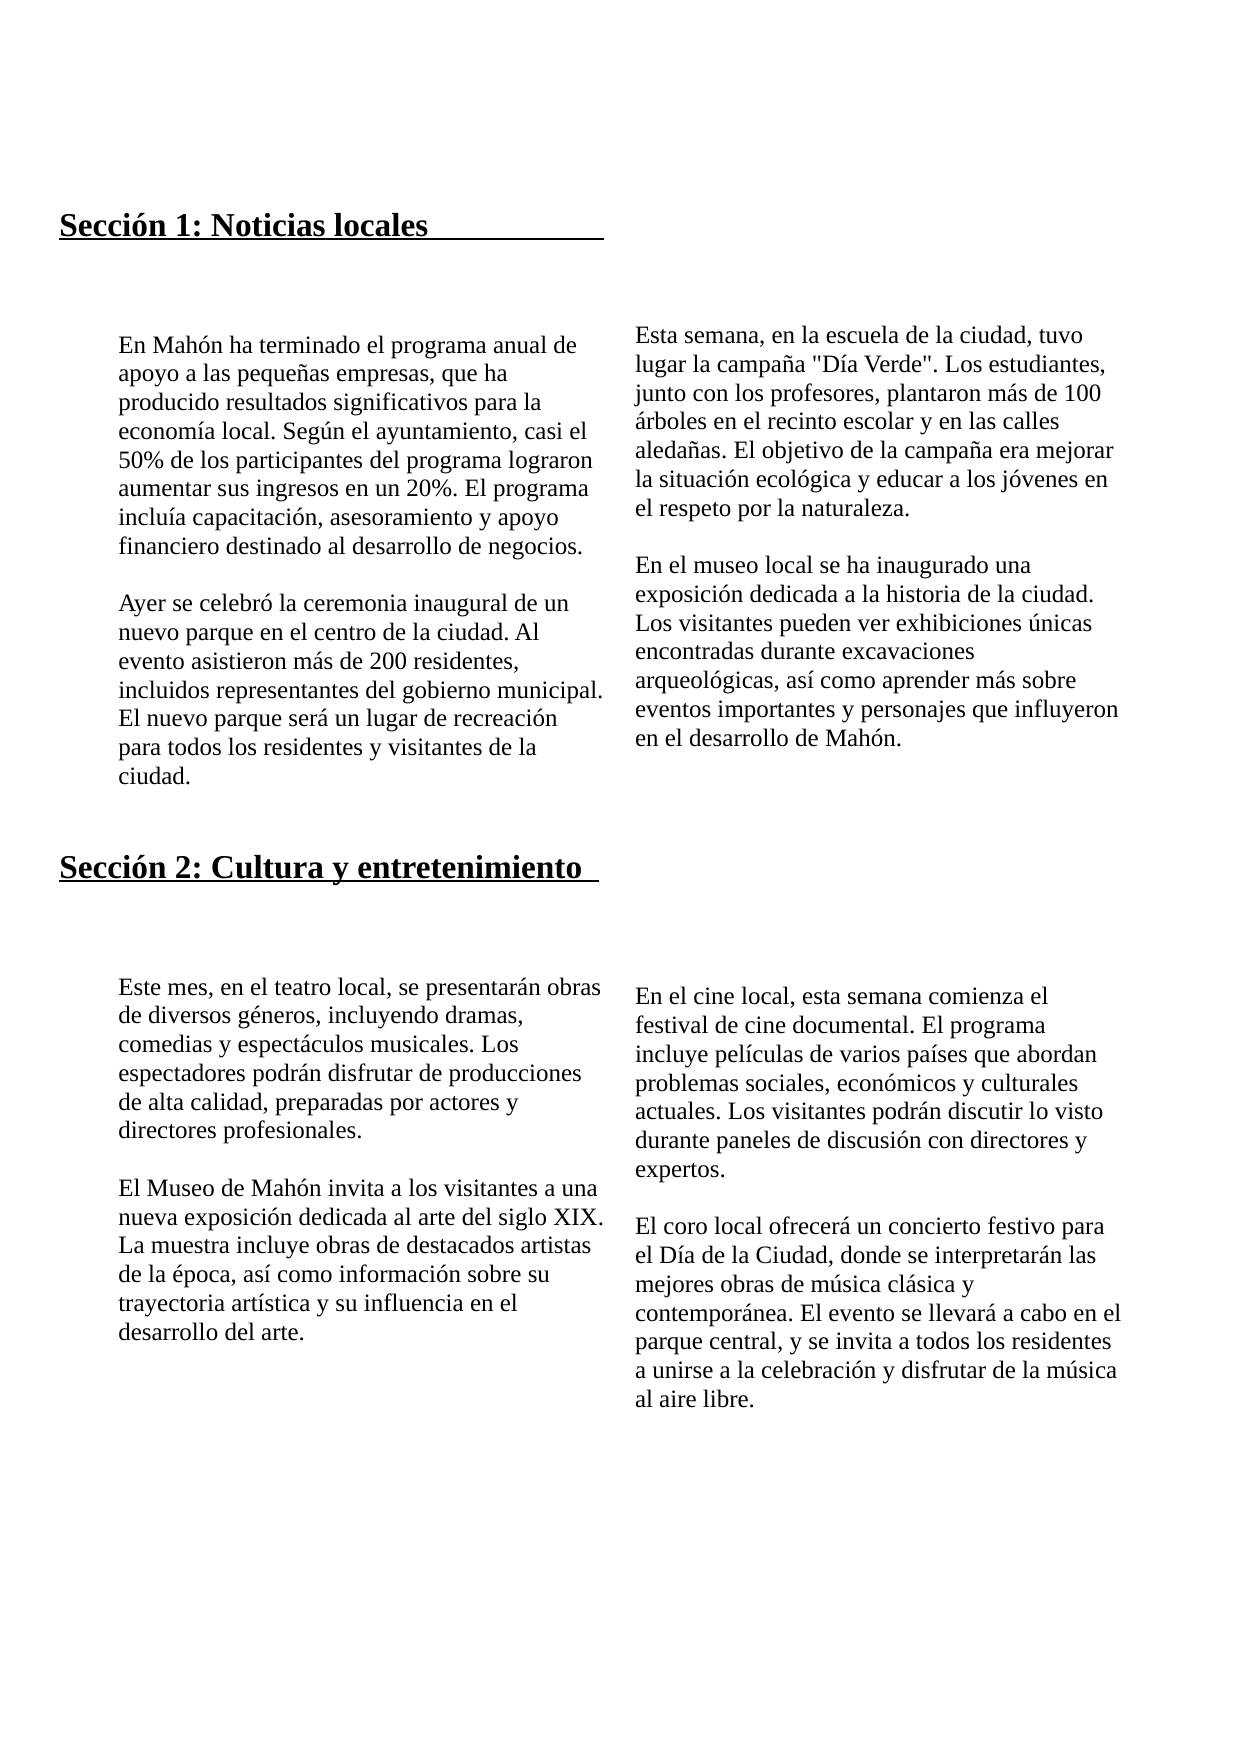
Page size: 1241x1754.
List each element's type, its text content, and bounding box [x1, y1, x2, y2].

text En el museo local se ha inaugurado una exposición dedicada a la historia de la ciudad. Los visitantes pueden ver exhibiciones únicas encontradas durante excavaciones arqueológicas, así como aprender más sobre eventos importantes y personajes que influyeron en el desarrollo de Mahón. [635, 550, 1122, 751]
text Este mes, en el teatro local, se presentarán obras de diversos géneros, incluyendo dramas, comedias y espectáculos musicales. Los espectadores podrán disfrutar de producciones de alta calidad, preparadas por actores y directores profesionales. [118, 972, 605, 1144]
text Sección 2: Cultura y entretenimiento [59, 847, 605, 886]
text En el cine local, esta semana comienza el festival de cine documental. El programa incluye películas de varios países que abordan problemas sociales, económicos y culturales actuales. Los visitantes podrán discutir lo visto durante paneles de discusión con directores y expertos. [635, 981, 1122, 1183]
text El Museo de Mahón invita a los visitantes a una nueva exposición dedicada al arte del siglo XIX. La muestra incluye obras de destacados artistas de la época, así como información sobre su trayectoria artística y su influencia en el desarrollo del arte. [118, 1173, 605, 1346]
text El coro local ofrecerá un concierto festivo para el Día de la Ciudad, donde se interpretarán las mejores obras de música clásica y contemporánea. El evento se llevará a cabo en el parque central, y se invita a todos los residentes a unirse a la celebración y disfrutar de la música al aire libre. [635, 1211, 1122, 1413]
text Sección 1: Noticias locales [59, 205, 605, 243]
text Esta semana, en la escuela de la ciudad, tuvo lugar la campaña "Día Verde". Los estudiantes, junto con los profesores, plantaron más de 100 árboles en el recinto escolar y en las calles aledañas. El objetivo de la campaña era mejorar la situación ecológica y educar a los jóvenes en el respeto por la naturaleza. [635, 320, 1122, 521]
text Ayer se celebró la ceremonia inaugural de un nuevo parque en el centro de la ciudad. Al evento asistieron más de 200 residentes, incluidos representantes del gobierno municipal. El nuevo parque será un lugar de recreación para todos los residentes y visitantes de la ciudad. [118, 588, 605, 790]
text En Mahón ha terminado el programa anual de apoyo a las pequeñas empresas, que ha producido resultados significativos para la economía local. Según el ayuntamiento, casi el 50% de los participantes del programa lograron aumentar sus ingresos en un 20%. El programa incluía capacitación, asesoramiento y apoyo financiero destinado al desarrollo de negocios. [118, 330, 605, 560]
